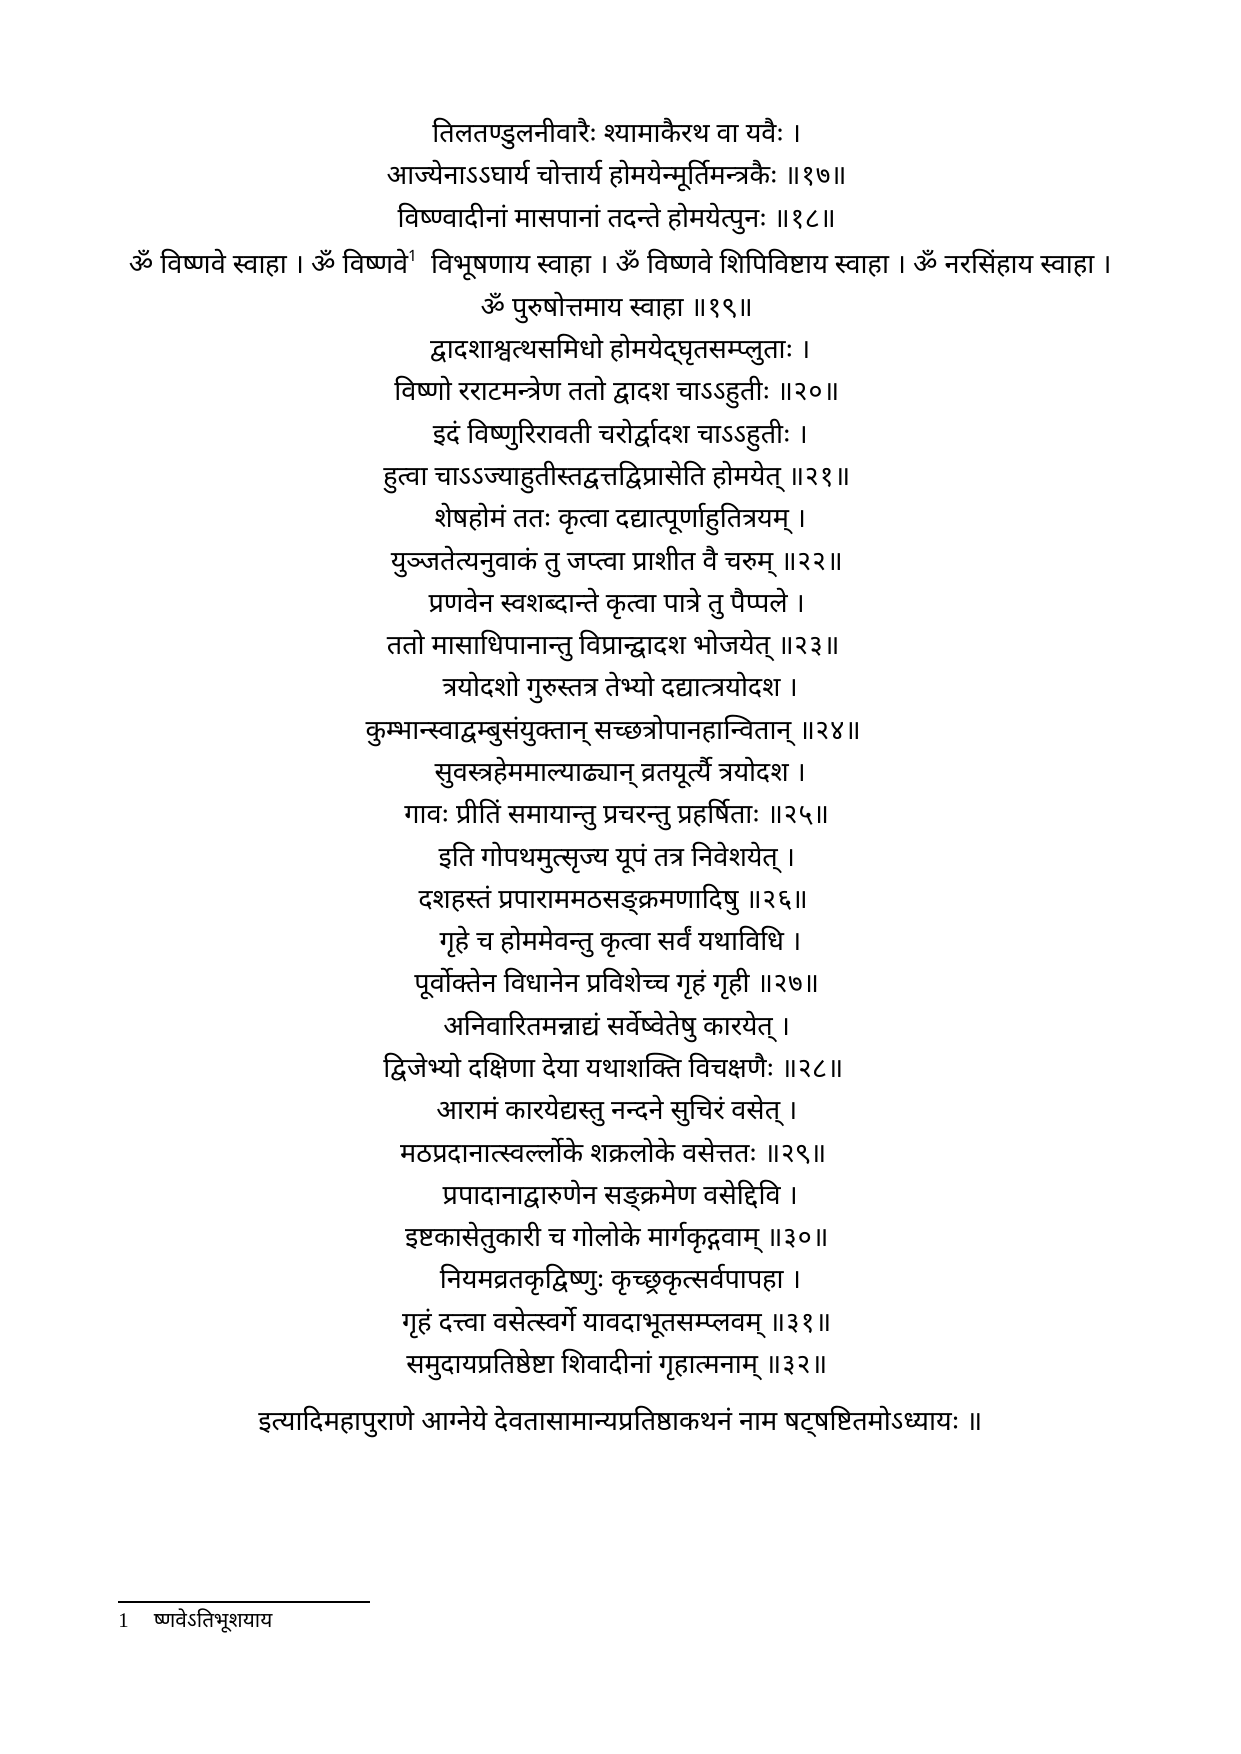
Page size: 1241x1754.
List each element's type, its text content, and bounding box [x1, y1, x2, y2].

text ष्णवेऽतिभूशयाय [118, 1608, 1122, 1636]
text तिलतण्डुलनीवारैः श्यामाकैरथ वा यवैः । आज्येनाऽऽघार्य चोत्तार्य होमयेन्मूर्तिमन्त्रकैः ॥१७॥ विष्ण्वादीनां मासपानां तदन्ते होमयेत्पुनः ॥१८॥ ॐ विष्णवे स्वाहा । ॐ विष्णवे विभूषणाय स्वाहा । ॐ विष्णवे शिपिविष्टाय स्वाहा । ॐ नरसिंहाय स्वाहा । ॐ पुरुषोत्तमाय स्वाहा ॥१९॥ द्वादशाश्वत्थसमिधो होमयेद्‌घृतसम्प्लुताः । विष्णो रराटमन्त्रेण ततो द्वादश चाऽऽहुतीः ॥२०॥ [118, 118, 1122, 412]
text इत्यादिमहापुराणे आग्नेये देवतासामान्यप्रतिष्ठाकथनं नाम षट्‌षष्टितमोऽध्यायः ॥ [118, 1406, 1122, 1441]
text इदं विष्णुरिरावती चरोर्द्वादश चाऽऽहुतीः । हुत्वा चाऽऽज्याहुतीस्तद्वत्तद्विप्रासेति होमयेत् ॥२१॥ शेषहोमं ततः कृत्वा दद्यात्पूर्णाहुतित्रयम् । युञ्जतेत्यनुवाकं तु जप्त्वा प्राशीत वै चरुम् ॥२२॥ प्रणवेन स्वशब्दान्ते कृत्वा पात्रे तु पैप्पले । ततो मासाधिपानान्तु विप्रान्द्वादश भोजयेत् ॥२३॥ त्रयोदशो गुरुस्तत्र तेभ्यो दद्यात्त्रयोदश । कुम्भान्स्वाद्वम्बुसंयुक्तान् सच्छत्रोपानहान्वितान् ॥२४॥ सुवस्त्रहेममाल्याढ्यान् व्रतयूर्त्यै त्रयोदश । गावः प्रीतिं समायान्तु प्रचरन्तु प्रहर्षिताः ॥२५॥ इति गोपथमुत्सृज्य यूपं तत्र निवेशयेत् । दशहस्तं प्रपाराममठसङ्क्रमणादिषु ॥२६॥ गृहे च होममेवन्तु कृत्वा सर्वं यथाविधि । पूर्वोक्तेन विधानेन प्रविशेच्च गृहं गृही ॥२७॥ अनिवारितमन्नाद्यं सर्वेष्वेतेषु कारयेत् । द्विजेभ्यो दक्षिणा देया यथाशक्ति विचक्षणैः ॥२८॥ आरामं कारयेद्यस्तु नन्दने सुचिरं वसेत् । मठप्रदानात्स्वर्ल्लोके शक्रलोके वसेत्ततः ॥२९॥ प्रपादानाद्वारुणेन सङ्क्रमेण वसेद्दिवि । इष्टकासेतुकारी च गोलोके मार्गकृद्गवाम् ॥३०॥ नियमव्रतकृद्विष्णुः कृच्छ्रकृत्सर्वपापहा । गृहं दत्त्वा वसेत्स्वर्गे यावदाभूतसम्प्लवम् ॥३१॥ [118, 419, 1122, 1342]
text समुदायप्रतिष्ठेष्टा शिवादीनां गृहात्मनाम् ॥३२॥ [118, 1349, 1122, 1384]
